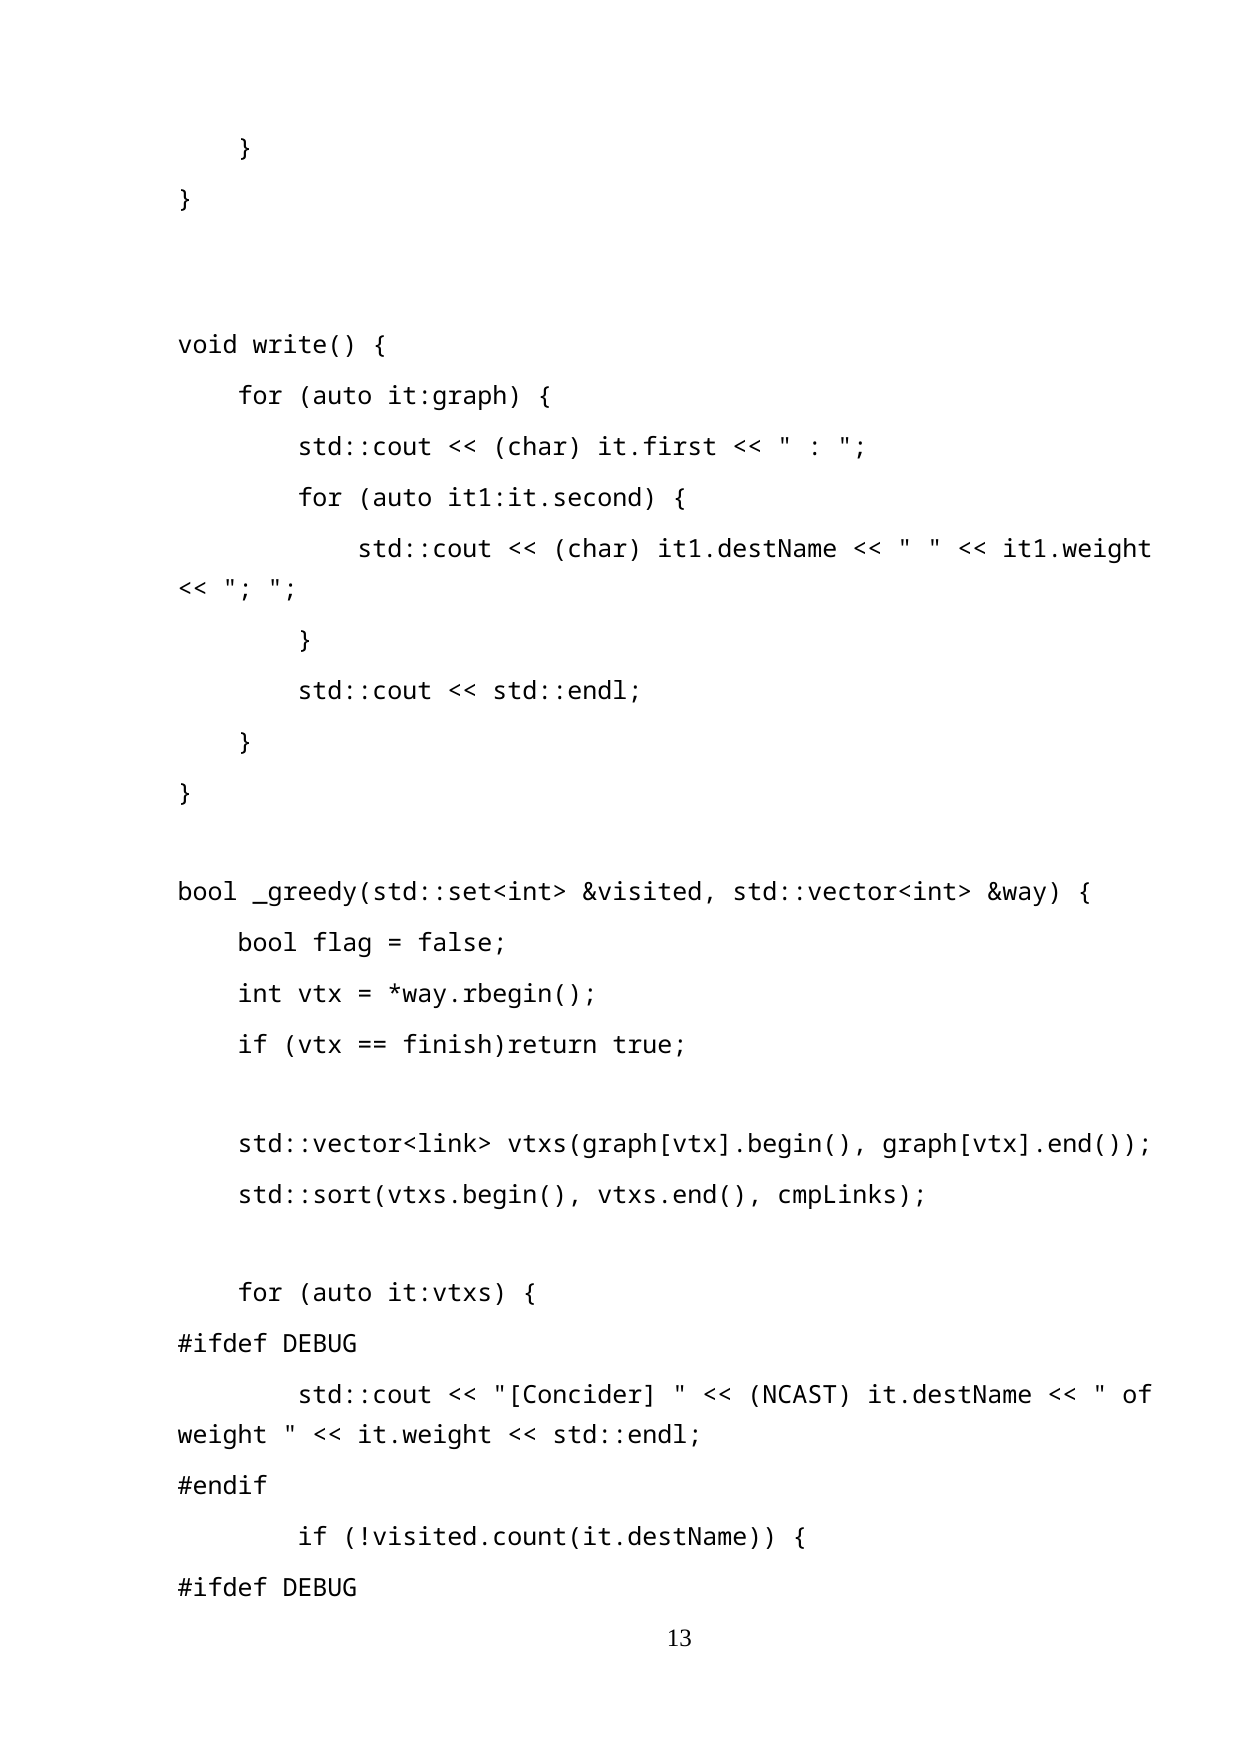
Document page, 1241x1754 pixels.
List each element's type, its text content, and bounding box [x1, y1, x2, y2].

text if (!visited.count(it.destName)) { [177, 1518, 1181, 1552]
text std::cout << std::endl; [177, 672, 1181, 706]
text #ifdef DEBUG [177, 1326, 1181, 1360]
text } [177, 180, 1181, 214]
text for (auto it:graph) { [177, 378, 1181, 412]
text void write() { [177, 327, 1181, 361]
text bool flag = false; [177, 924, 1181, 958]
text } [177, 129, 1181, 163]
text std::cout << (char) it.first << " : "; [177, 429, 1181, 463]
text for (auto it1:it.second) { [177, 480, 1181, 514]
text } [177, 723, 1181, 757]
text std::cout << "[Concider] " << (NCAST) it.destName << " of weight " << it.weight << std::endl; [177, 1377, 1181, 1450]
text std::vector<link> vtxs(graph[vtx].begin(), graph[vtx].end()); [177, 1125, 1181, 1159]
text std::sort(vtxs.begin(), vtxs.end(), cmpLinks); [177, 1176, 1181, 1210]
text } [177, 621, 1181, 655]
text bool _greedy(std::set<int> &visited, std::vector<int> &way) { [177, 873, 1181, 907]
text if (vtx == finish)return true; [177, 1026, 1181, 1060]
text std::cout << (char) it1.destName << " " << it1.weight << "; "; [177, 531, 1181, 604]
text } [177, 774, 1181, 808]
text #endif [177, 1467, 1181, 1501]
text #ifdef DEBUG [177, 1569, 1181, 1603]
text int vtx = *way.rbegin(); [177, 975, 1181, 1009]
text for (auto it:vtxs) { [177, 1275, 1181, 1309]
